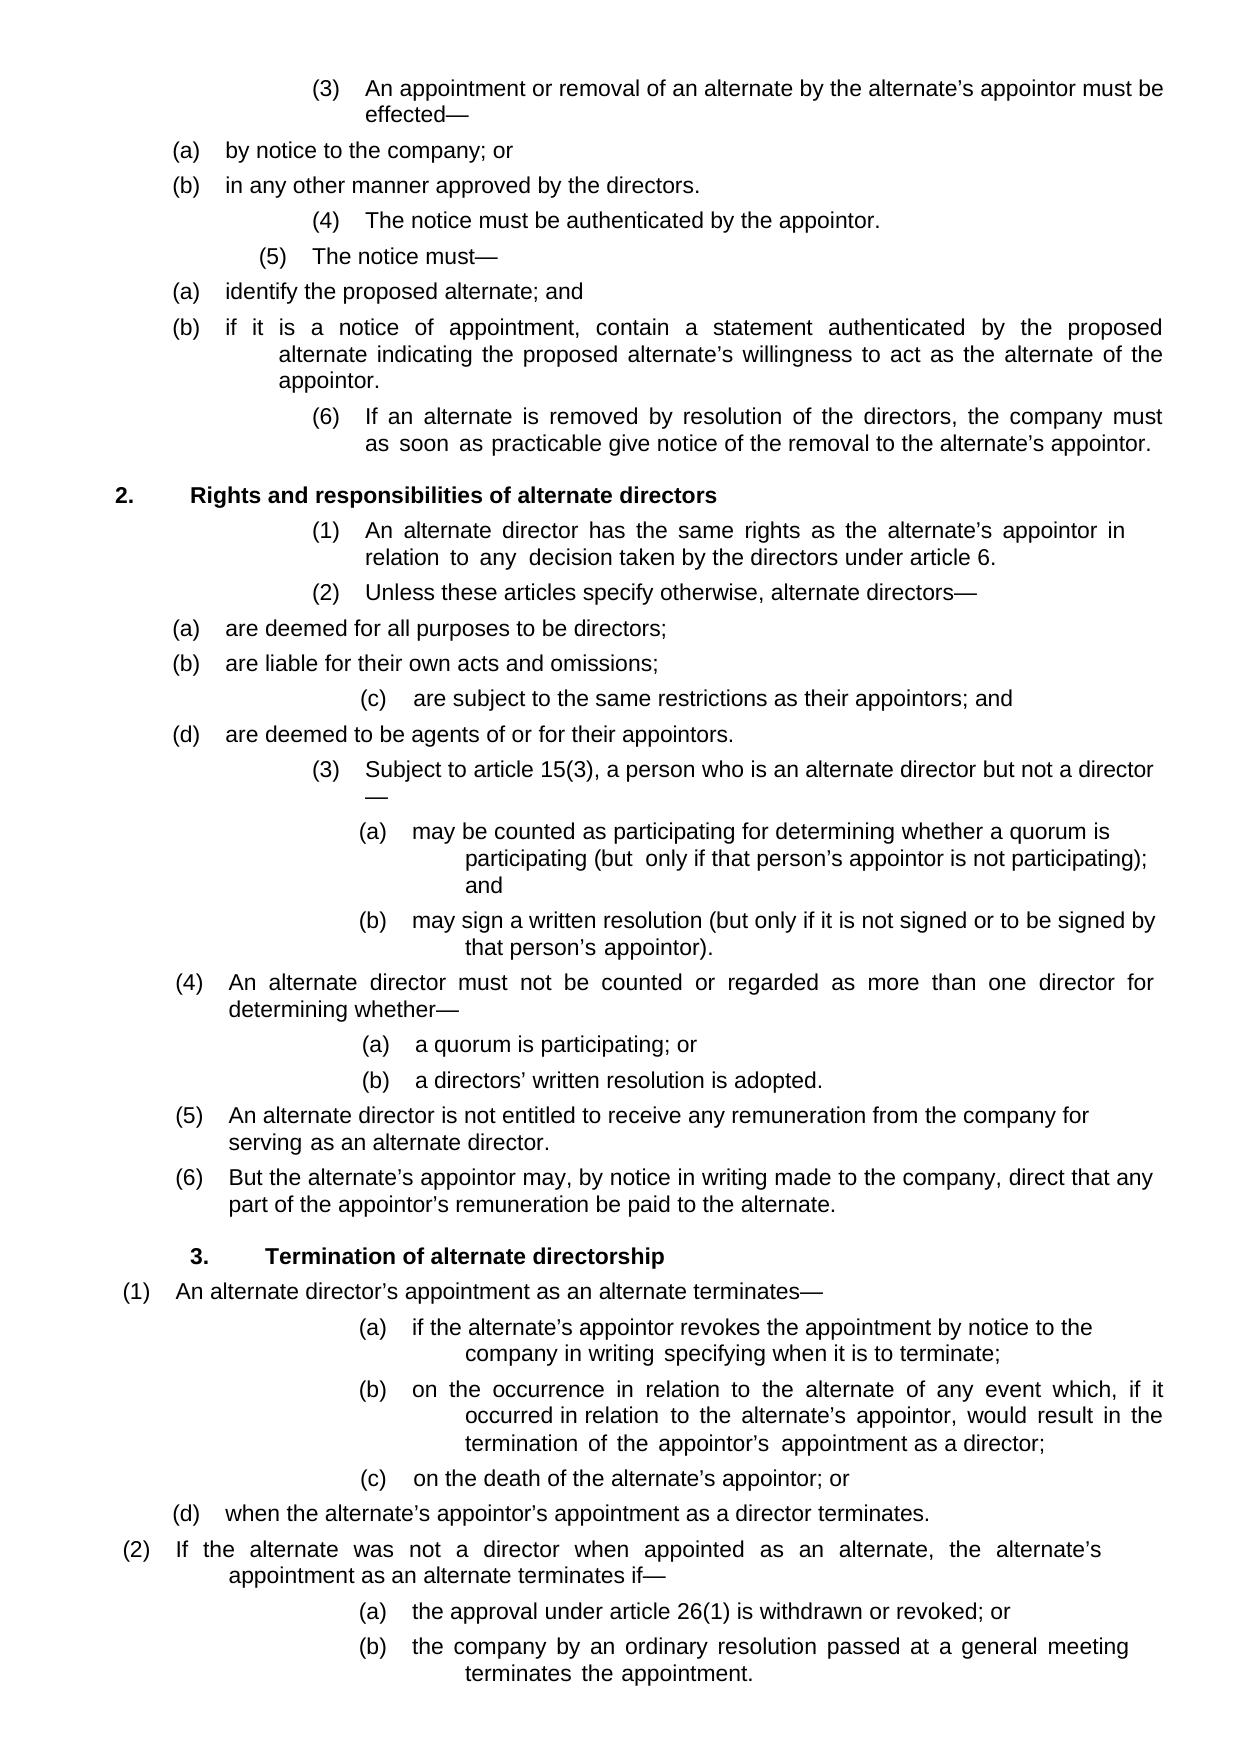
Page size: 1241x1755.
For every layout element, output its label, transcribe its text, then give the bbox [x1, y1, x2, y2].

list An appointment or removal of an alternate by the alternate’s appointor must be effected— [312, 75, 1174, 128]
list by notice to the company; or [172, 137, 1174, 163]
list If the alternate was not a director when appointed as an alternate, the alternate’s appointment as an alternate terminates if— [122, 1536, 1163, 1589]
list on the occurrence in relation to the alternate of any event which, if it occurred in relation to the alternate’s appointor, would result in the termination of the appointor’s appointment as a director; [359, 1376, 1163, 1456]
list An alternate director is not entitled to receive any remuneration from the company for serving as an alternate director. [175, 1102, 1163, 1155]
list The notice must— [259, 243, 1174, 269]
subtitle Rights and responsibilities of alternate directors [115, 482, 1174, 508]
subtitle Termination of alternate directorship [190, 1243, 1174, 1269]
list if it is a notice of appointment, contain a statement authenticated by the proposed alternate indicating the proposed alternate’s willingness to act as the alternate of the appointor. [172, 313, 1163, 394]
list An alternate director’s appointment as an alternate terminates— [122, 1278, 1174, 1304]
list Unless these articles specify otherwise, alternate directors— [312, 579, 1174, 606]
list when the alternate’s appointor’s appointment as a director terminates. [172, 1500, 1174, 1527]
list are deemed for all purposes to be directors; [172, 615, 1174, 641]
list An alternate director must not be counted or regarded as more than one director for determining whether— [175, 969, 1163, 1022]
list in any other manner approved by the directors. [172, 172, 1174, 198]
list The notice must be authenticated by the appointor. [312, 207, 1174, 234]
list are deemed to be agents of or for their appointors. [172, 721, 1174, 747]
list may be counted as participating for determining whether a quorum is participating (but only if that person’s appointor is not participating); and [359, 818, 1162, 898]
list An alternate director has the same rights as the alternate’s appointor in relation to any decision taken by the directors under article 6. [312, 517, 1163, 571]
list on the death of the alternate’s appointor; or [360, 1465, 1174, 1491]
list may sign a written resolution (but only if it is not signed or to be signed by that person’s appointor). [359, 907, 1162, 960]
list But the alternate’s appointor may, by notice in writing made to the company, direct that any part of the appointor’s remuneration be paid to the alternate. [175, 1164, 1162, 1217]
list the approval under article 26(1) is withdrawn or revoked; or [359, 1598, 1174, 1624]
list a quorum is participating; or [362, 1031, 1174, 1057]
list identify the proposed alternate; and [172, 278, 1174, 304]
list If an alternate is removed by resolution of the directors, the company must as soon as practicable give notice of the removal to the alternate’s appointor. [312, 403, 1162, 456]
list a directors’ written resolution is adopted. [362, 1067, 1174, 1093]
list if the alternate’s appointor revokes the appointment by notice to the company in writing specifying when it is to terminate; [359, 1313, 1163, 1367]
list are subject to the same restrictions as their appointors; and [360, 685, 1174, 712]
list are liable for their own acts and omissions; [172, 650, 1174, 676]
list Subject to article 15(3), a person who is an alternate director but not a director— [312, 756, 1174, 809]
list the company by an ordinary resolution passed at a general meeting terminates the appointment. [359, 1633, 1162, 1686]
